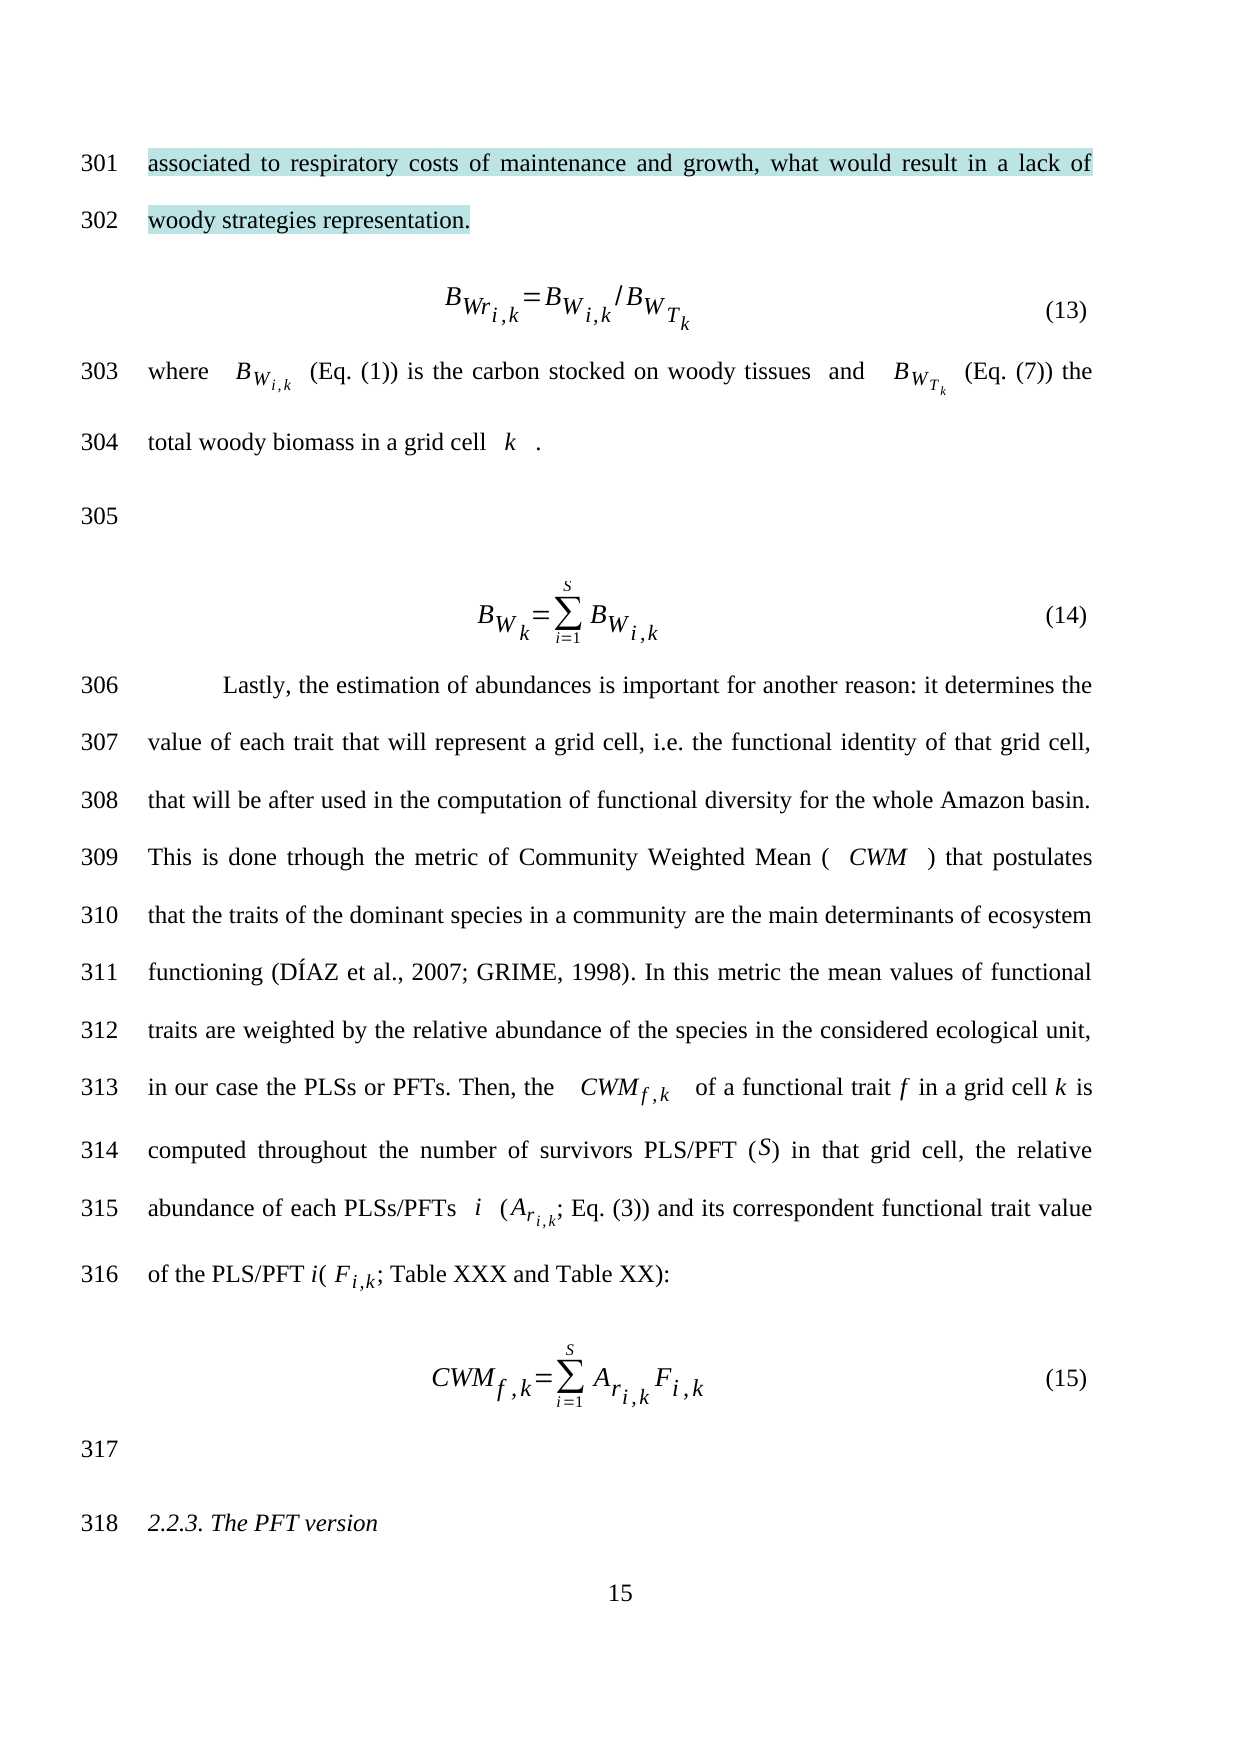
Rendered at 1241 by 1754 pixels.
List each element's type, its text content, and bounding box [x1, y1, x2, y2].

table_header (15) [988, 1339, 1093, 1434]
table_header (13) [988, 279, 1093, 356]
table_header (14) [988, 575, 1093, 670]
table_header [148, 1339, 987, 1434]
text 2.2.3. The PFT version [148, 1508, 1093, 1537]
text associated to respiratory costs of maintenance and growth, what would result in a lack of woody strategies representation. [148, 148, 1093, 234]
text where (Eq. (1)) is the carbon stocked on woody tissues and (Eq. (7)) the total woody biomass in a grid cell. [148, 356, 1093, 456]
table_header [148, 279, 987, 356]
text Lastly, the estimation of abundances is important for another reason: it determines the value of each trait that will represent a grid cell, i.e. the functional identity of that grid cell, that will be after used in the computation of functional diversity for the whole Amazon basin. This is done trhough the metric of Community Weighted Mean () that postulates that the traits of the dominant species in a community are the main determinants of ecosystem functioning (DÍAZ et al., 2007; GRIME, 1998)⁠. In this metric the mean values of functional traits are weighted by the relative abundance of the species in the considered ecological unit, in our case the PLSs or PFTs. Then, the of a functional trait in a grid cell is computed throughout the number of survivors PLS/PFT () in that grid cell, the relative abundance of each PLSs/PFTs(; Eq. (3)) and its correspondent functional trait value of the PLS/PFT ( ; Table XXX and Table XX): [148, 670, 1093, 1293]
table_header [148, 575, 987, 670]
